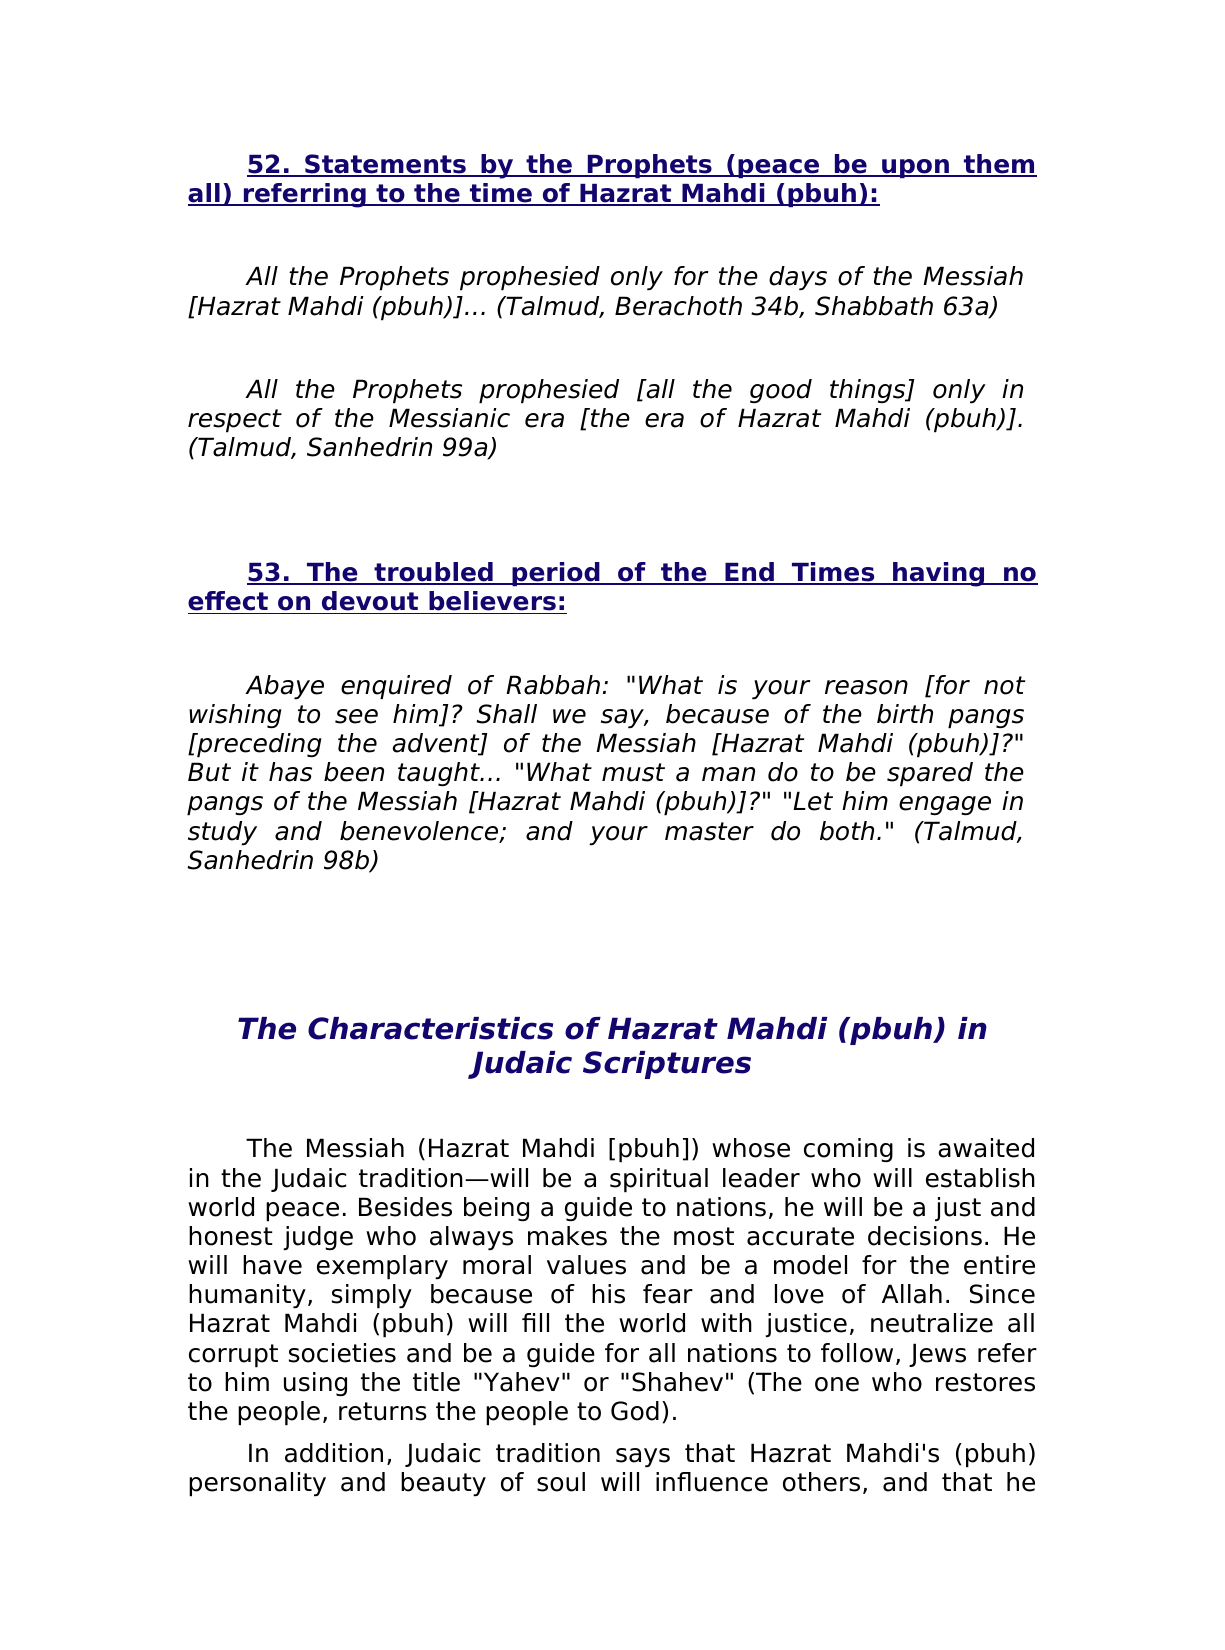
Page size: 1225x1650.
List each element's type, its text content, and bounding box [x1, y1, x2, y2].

text All the Prophets prophesied only for the days of the Messiah [Hazrat Mahdi (pbuh)]... (Talmud, Berachoth 34b, Shabbath 63a) [187, 262, 1026, 321]
text The Characteristics of Hazrat Mahdi (pbuh) in Judaic Scriptures [187, 1012, 1037, 1080]
text 53. The troubled period of the End Times having no effect on devout believers: [187, 558, 1037, 617]
text Abaye enquired of Rabbah: "What is your reason [for not wishing to see him]? Shall we say, because of the birth pangs [preceding the advent] of the Messiah [Hazrat Mahdi (pbuh)]?" But it has been taught... "What must a man do to be spared the pangs of the Messiah [Hazrat Mahdi (pbuh)]?" "Let him engage in study and benevolence; and your master do both." (Talmud, Sanhedrin 98b) [187, 671, 1026, 875]
text All the Prophets prophesied [all the good things] only in respect of the Messianic era [the era of Hazrat Mahdi (pbuh)]. (Talmud, Sanhedrin 99a) [187, 375, 1026, 462]
text 52. Statements by the Prophets (peace be upon them all) referring to the time of Hazrat Mahdi (pbuh): [187, 150, 1037, 208]
text In addition, Judaic tradition says that Hazrat Mahdi's (pbuh) personality and beauty of soul will influence others, and that he [187, 1439, 1037, 1497]
text The Messiah (Hazrat Mahdi [pbuh]) whose coming is awaited in the Judaic tradition—will be a spiritual leader who will establish world peace. Besides being a guide to nations, he will be a just and honest judge who always makes the most accurate decisions. He will have exemplary moral values and be a model for the entire humanity, simply because of his fear and love of Allah. Since Hazrat Mahdi (pbuh) will fill the world with justice, neutralize all corrupt societies and be a guide for all nations to follow, Jews refer to him using the title "Yahev" or "Shahev" (The one who restores the people, returns the people to God). [187, 1134, 1037, 1426]
